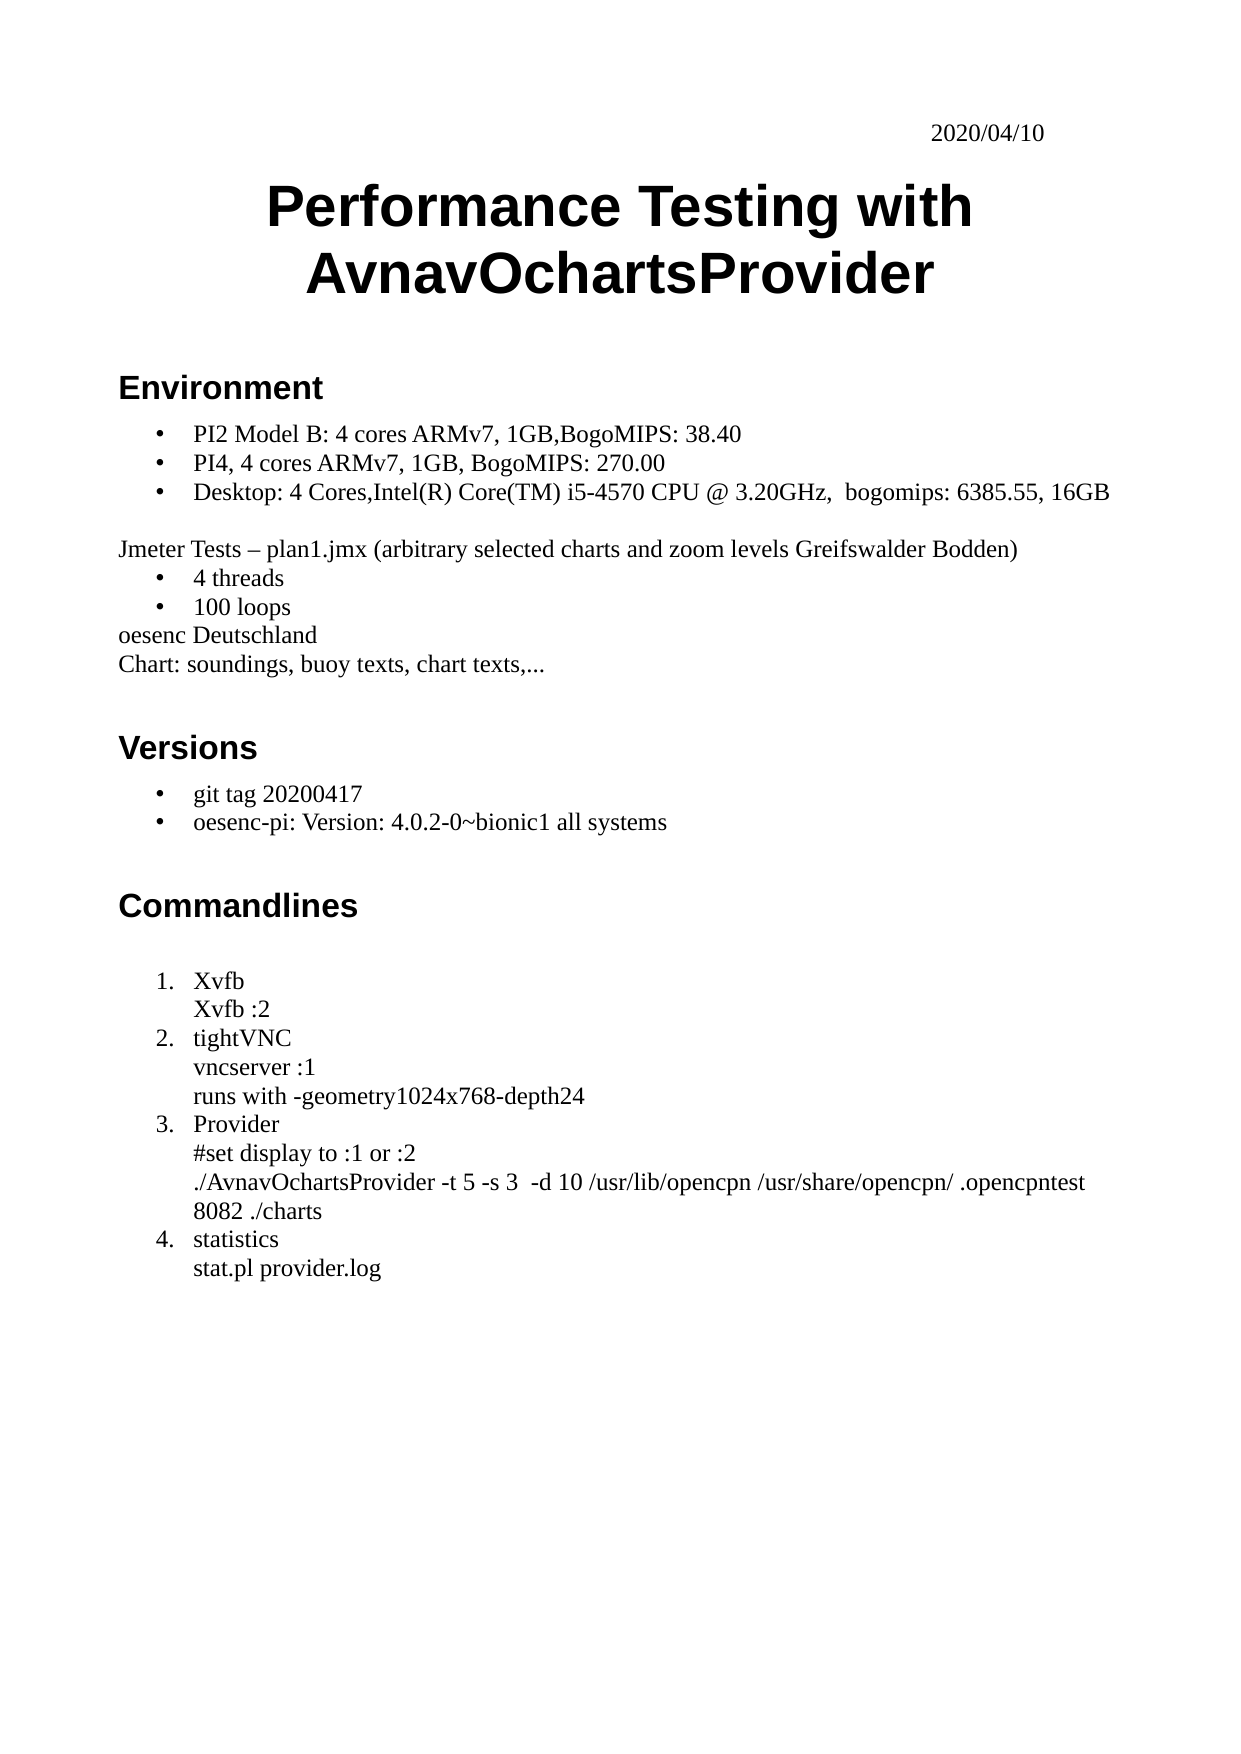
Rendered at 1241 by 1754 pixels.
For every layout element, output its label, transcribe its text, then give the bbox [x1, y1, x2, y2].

subtitle Versions [118, 728, 1122, 766]
list PI4, 4 cores ARMv7, 1GB, BogoMIPS: 270.00 [156, 448, 1122, 477]
list 100 loops [156, 592, 1122, 621]
title Performance Testing with AvnavOchartsProvider [118, 172, 1122, 306]
list tightVNC vncserver :1 runs with -geometry1024x768-depth24 [156, 1023, 1122, 1109]
text oesenc Deutschland [118, 621, 1122, 649]
text 2020/04/10 [118, 118, 1122, 147]
list Desktop: 4 Cores,Intel(R) Core(TM) i5-4570 CPU @ 3.20GHz, bogomips: 6385.55, 16GB [156, 477, 1122, 506]
text Chart: soundings, buoy texts, chart texts,... [118, 649, 1122, 678]
subtitle Environment [118, 368, 1122, 407]
list PI2 Model B: 4 cores ARMv7, 1GB,BogoMIPS: 38.40 [156, 419, 1122, 448]
text Jmeter Tests – plan1.jmx (arbitrary selected charts and zoom levels Greifswalder Bodden) [118, 534, 1122, 563]
subtitle Commandlines [118, 886, 1122, 924]
list 4 threads [156, 563, 1122, 592]
list statistics stat.pl provider.log [156, 1224, 1122, 1282]
list Xvfb Xvfb :2 [156, 966, 1122, 1023]
list Provider #set display to :1 or :2 ./AvnavOchartsProvider -t 5 -s 3 -d 10 /usr/lib/opencpn /usr/share/opencpn/ .opencpntest 8082 ./charts [156, 1109, 1122, 1224]
list oesenc-pi: Version: 4.0.2-0~bionic1 all systems [156, 807, 1122, 836]
list git tag 20200417 [156, 779, 1122, 807]
